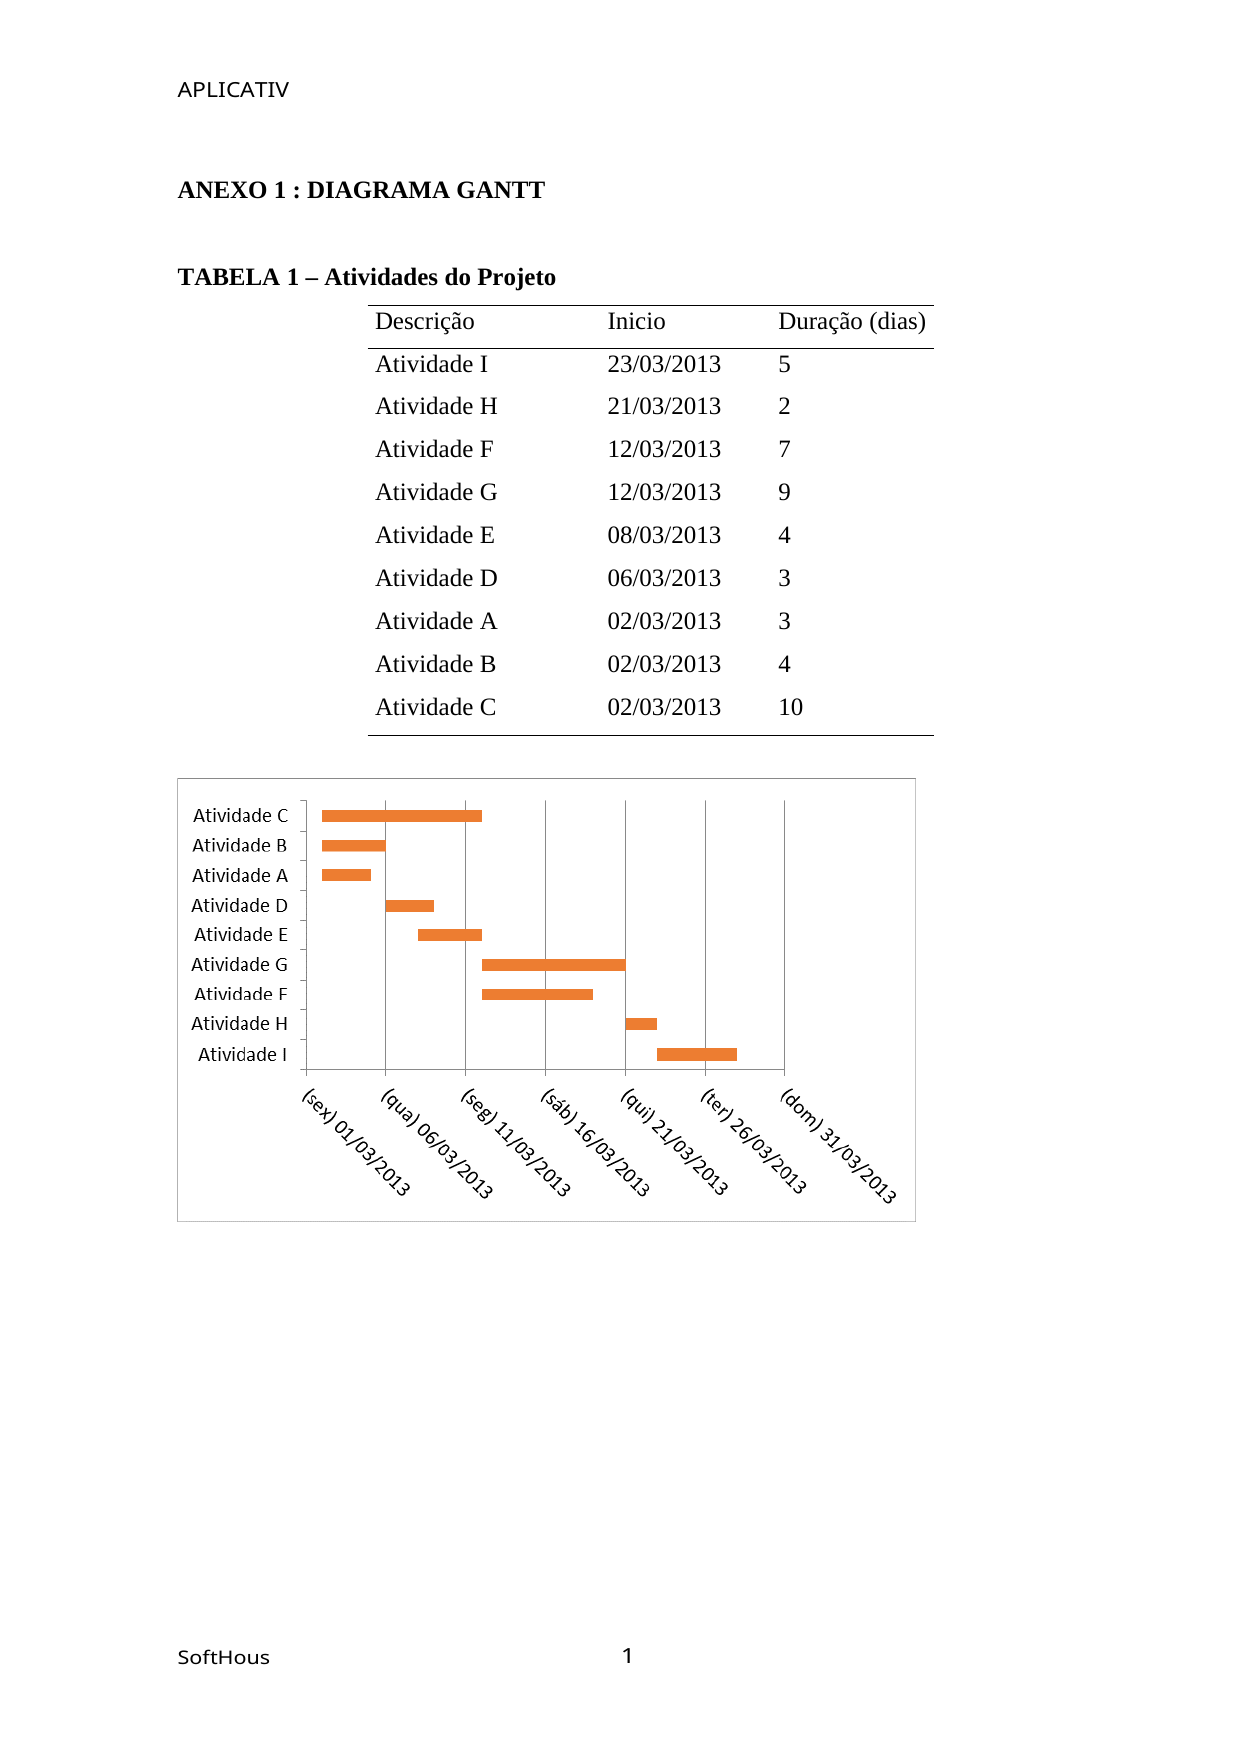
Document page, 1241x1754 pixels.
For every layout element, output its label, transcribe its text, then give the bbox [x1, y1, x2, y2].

table_cell 06/03/2013 [553, 556, 750, 599]
subtitle ANEXO 1 : DIAGRAMA GANTT [177, 175, 1221, 204]
table_header Inicio [553, 306, 750, 348]
table_cell Atividade A [368, 599, 552, 642]
table_cell 5 [750, 349, 933, 384]
table_cell 3 [750, 599, 933, 642]
table_cell 02/03/2013 [553, 599, 750, 642]
table_header Descrição [368, 306, 552, 348]
table_cell 10 [750, 685, 933, 735]
table_cell 21/03/2013 [553, 385, 750, 427]
table_cell 08/03/2013 [553, 514, 750, 556]
table_cell 7 [750, 428, 933, 470]
table_cell 9 [750, 470, 933, 513]
table_cell 4 [750, 642, 933, 685]
table_cell 02/03/2013 [553, 685, 750, 735]
table_cell 12/03/2013 [553, 470, 750, 513]
table_cell 12/03/2013 [553, 428, 750, 470]
table_cell 4 [750, 514, 933, 556]
table_cell Atividade D [368, 556, 552, 599]
table_cell 2 [750, 385, 933, 427]
table_header Duração (dias) [750, 306, 933, 348]
table_cell Atividade G [368, 470, 552, 513]
table_cell Atividade F [368, 428, 552, 470]
table_cell Atividade I [368, 349, 552, 384]
table_cell 02/03/2013 [553, 642, 750, 685]
picture [177, 778, 916, 1222]
table_cell Atividade B [368, 642, 552, 685]
table_cell 23/03/2013 [553, 349, 750, 384]
table_cell Atividade H [368, 385, 552, 427]
table_cell Atividade C [368, 685, 552, 735]
text TABELA 1 – Atividades do Projeto [177, 262, 1221, 290]
table_cell 3 [750, 556, 933, 599]
table_cell Atividade E [368, 514, 552, 556]
